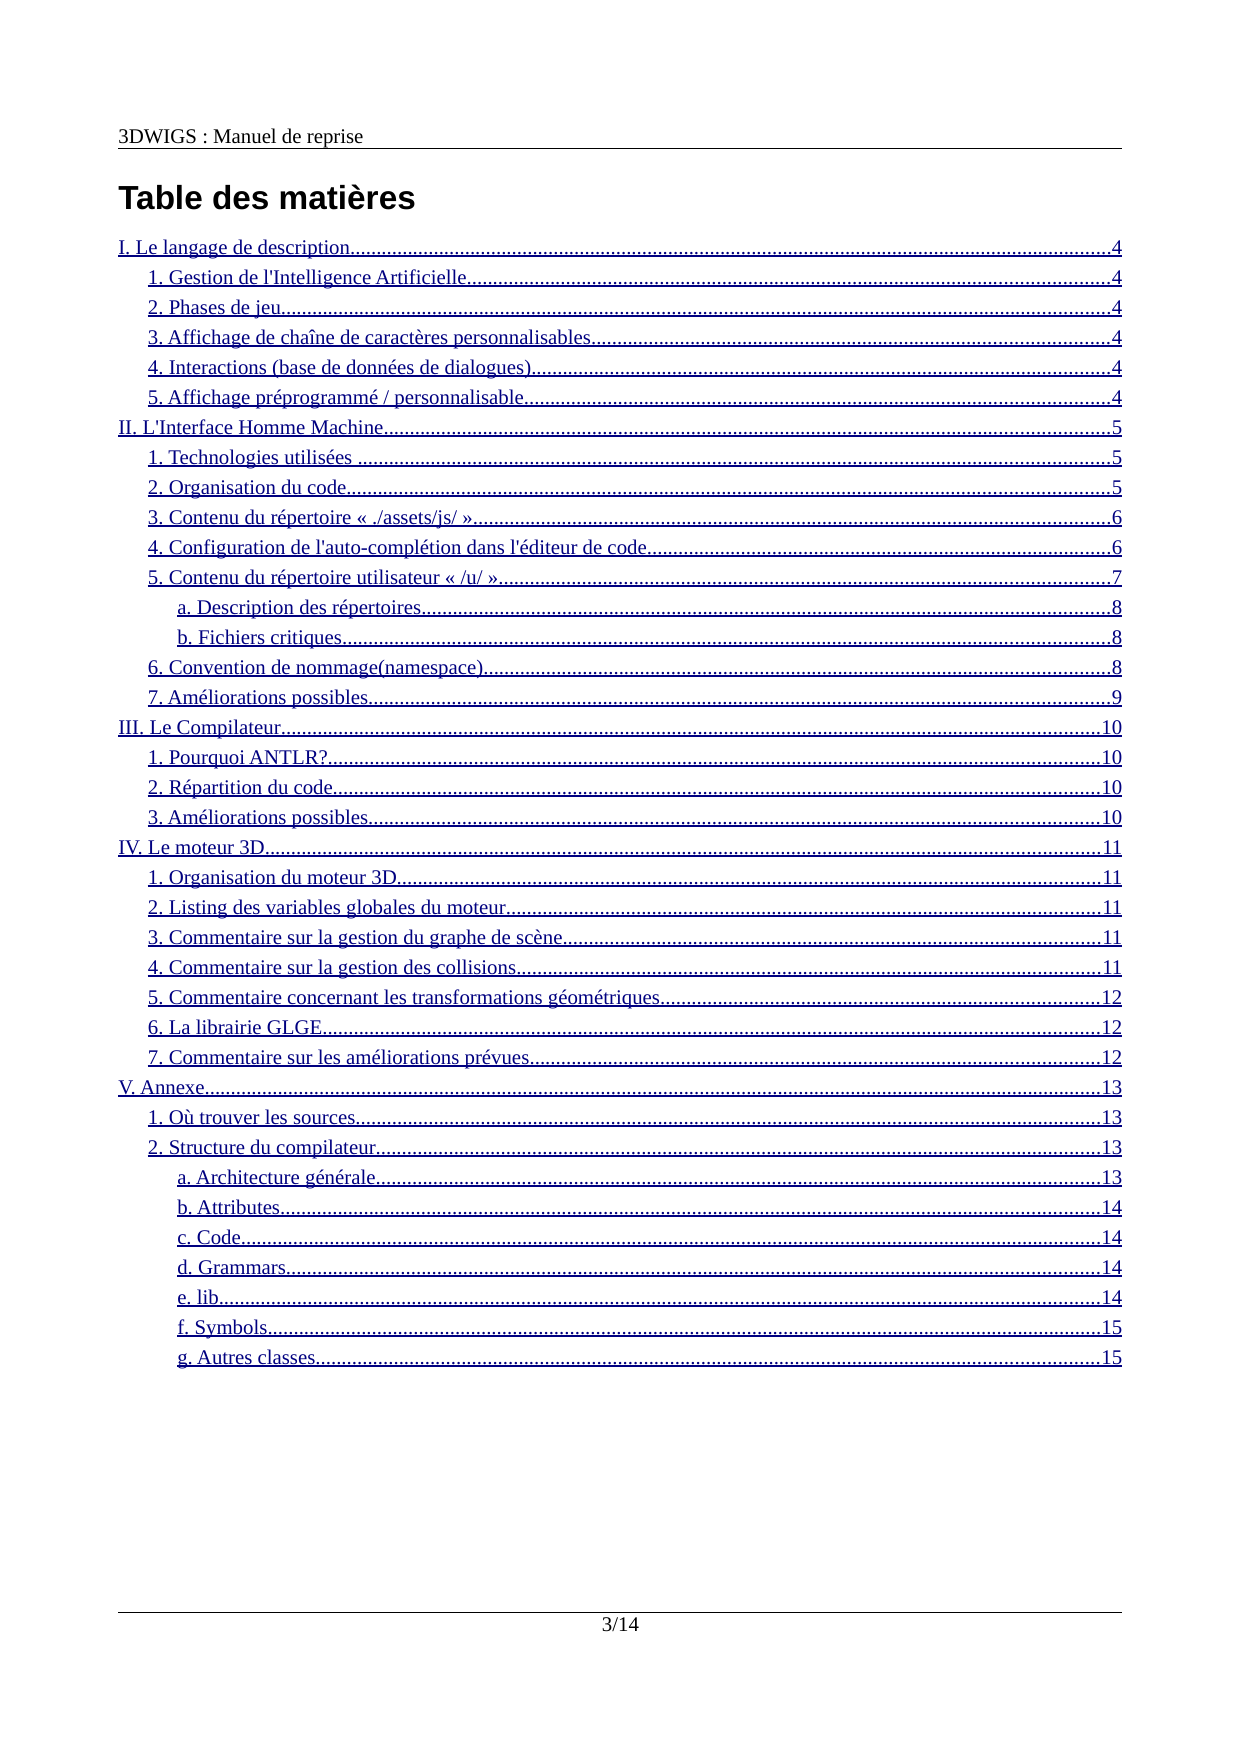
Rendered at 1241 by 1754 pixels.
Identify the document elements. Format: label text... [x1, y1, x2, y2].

text 6. La librairie GLGE 12 [148, 1014, 1122, 1035]
text III. Le Compilateur 10 [118, 714, 1122, 735]
text IV. Le moteur 3D 11 [118, 834, 1122, 855]
text 2. Structure du compilateur 13 [148, 1134, 1122, 1155]
text f. Symbols 15 [177, 1314, 1122, 1335]
text 4. Configuration de l'auto-complétion dans l'éditeur de code 6 [148, 534, 1122, 555]
text g. Autres classes 15 [177, 1344, 1122, 1365]
text 2. Répartition du code 10 [148, 774, 1122, 795]
text a. Architecture générale 13 [177, 1164, 1122, 1185]
text d. Grammars 14 [177, 1254, 1122, 1275]
text c. Code 14 [177, 1224, 1122, 1245]
text II. L'Interface Homme Machine 5 [118, 414, 1122, 435]
text 4. Commentaire sur la gestion des collisions 11 [148, 954, 1122, 975]
text 1. Où trouver les sources 13 [148, 1104, 1122, 1125]
text 1. Pourquoi ANTLR? 10 [148, 744, 1122, 765]
text 2. Phases de jeu 4 [148, 294, 1122, 315]
text 2. Listing des variables globales du moteur 11 [148, 894, 1122, 915]
text 3. Commentaire sur la gestion du graphe de scène 11 [148, 924, 1122, 945]
text 3. Améliorations possibles 10 [148, 804, 1122, 825]
text 6. Convention de nommage(namespace) 8 [148, 654, 1122, 675]
text 2. Organisation du code 5 [148, 474, 1122, 495]
text V. Annexe 13 [118, 1074, 1122, 1095]
text 7. Commentaire sur les améliorations prévues 12 [148, 1044, 1122, 1065]
text 3. Contenu du répertoire « ./assets/js/ » 6 [148, 504, 1122, 525]
text 1. Gestion de l'Intelligence Artificielle 4 [148, 264, 1122, 285]
text e. lib 14 [177, 1284, 1122, 1305]
text b. Fichiers critiques 8 [177, 624, 1122, 645]
text 7. Améliorations possibles 9 [148, 684, 1122, 705]
text 5. Commentaire concernant les transformations géométriques 12 [148, 984, 1122, 1005]
text 5. Affichage préprogrammé / personnalisable 4 [148, 384, 1122, 405]
text 1. Organisation du moteur 3D 11 [148, 864, 1122, 885]
text I. Le langage de description 4 [118, 234, 1122, 255]
text 3. Affichage de chaîne de caractères personnalisables 4 [148, 324, 1122, 345]
text 5. Contenu du répertoire utilisateur « /u/ » 7 [148, 564, 1122, 585]
subtitle Table des matières [118, 178, 1122, 216]
text 1. Technologies utilisées 5 [148, 444, 1122, 465]
text 4. Interactions (base de données de dialogues) 4 [148, 354, 1122, 375]
text a. Description des répertoires 8 [177, 594, 1122, 615]
text b. Attributes 14 [177, 1194, 1122, 1215]
